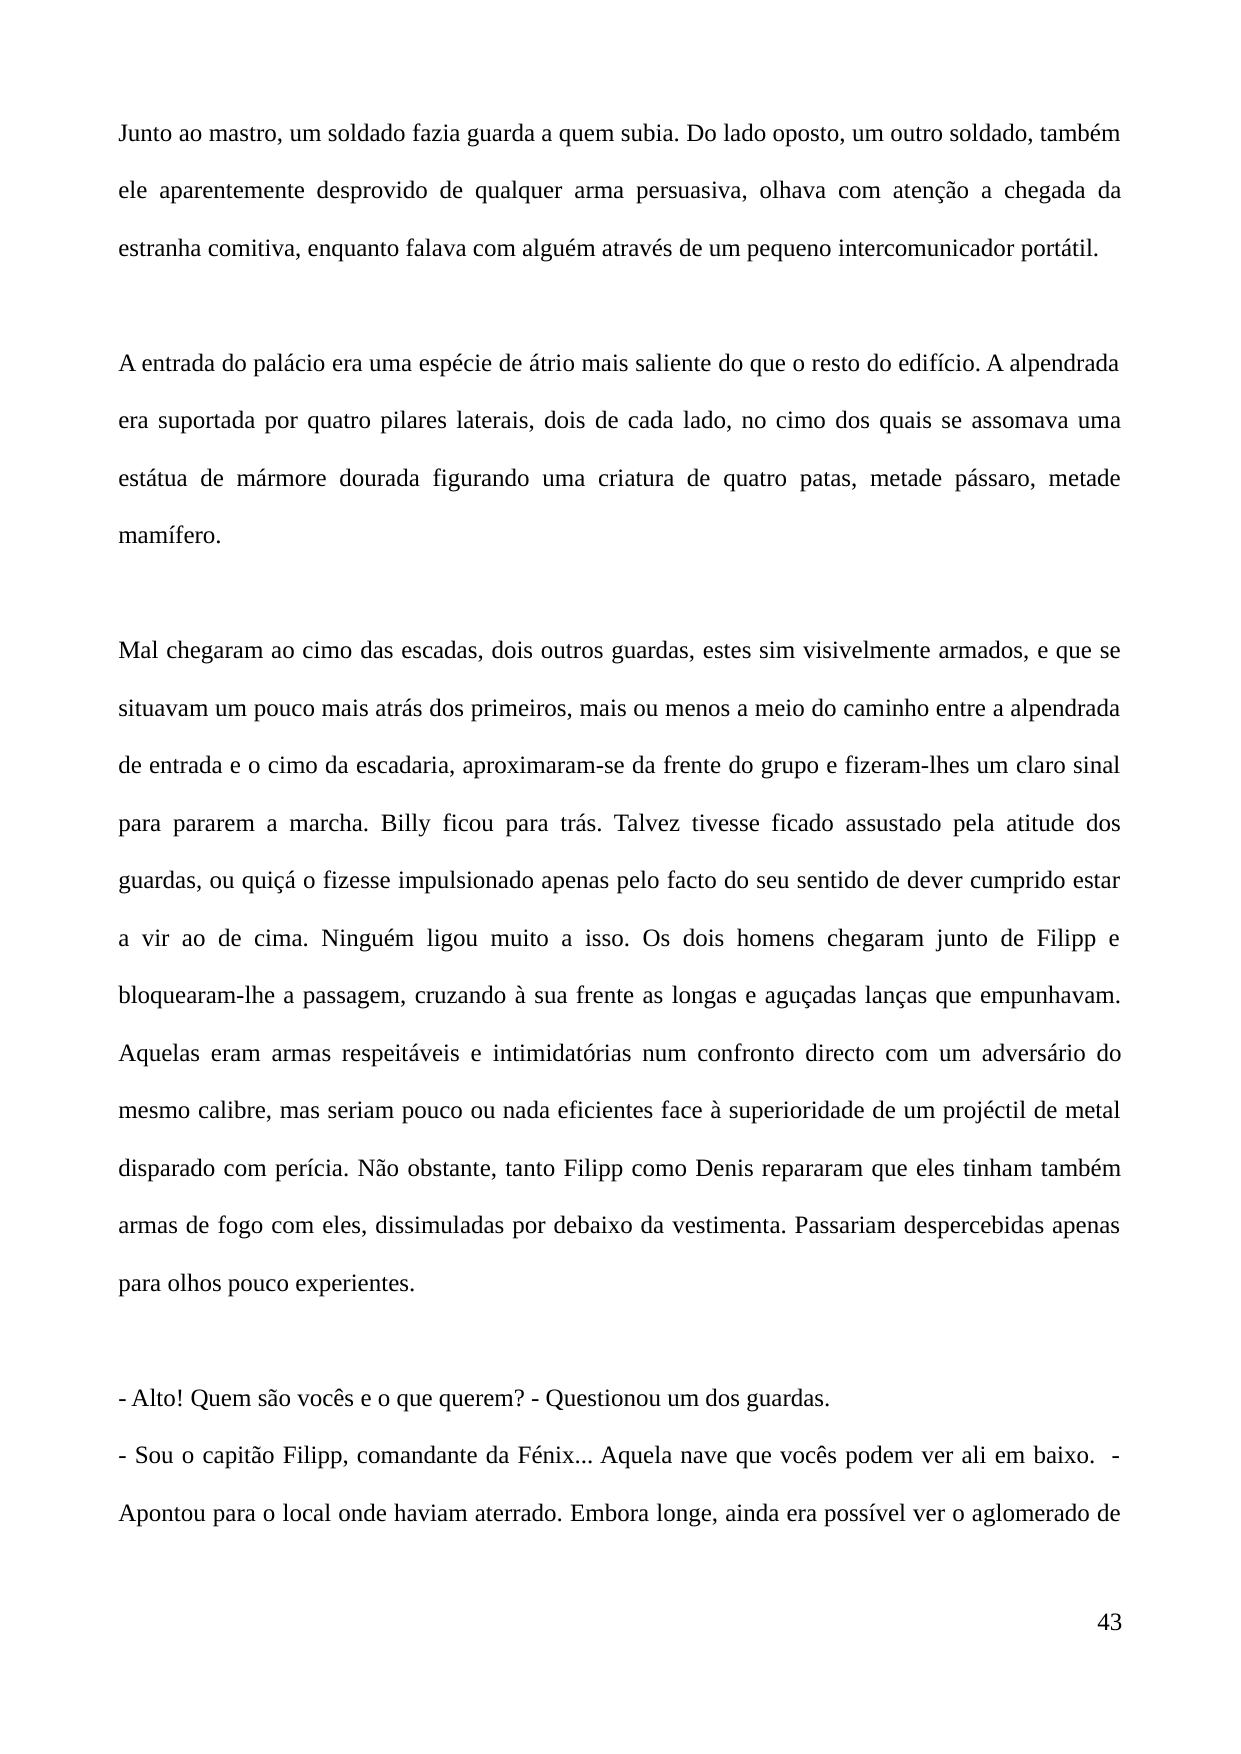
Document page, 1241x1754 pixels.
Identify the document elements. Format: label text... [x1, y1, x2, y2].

text - Alto! Quem são vocês e o que querem? - Questionou um dos guardas. [118, 1383, 1122, 1412]
text Junto ao mastro, um soldado fazia guarda a quem subia. Do lado oposto, um outro soldado, também ele aparentemente desprovido de qualquer arma persuasiva, olhava com atenção a chegada da estranha comitiva, enquanto falava com alguém através de um pequeno intercomunicador portátil. [118, 118, 1122, 262]
text Mal chegaram ao cimo das escadas, dois outros guardas, estes sim visivelmente armados, e que se situavam um pouco mais atrás dos primeiros, mais ou menos a meio do caminho entre a alpendrada de entrada e o cimo da escadaria, aproximaram-se da frente do grupo e fizeram-lhes um claro sinal para pararem a marcha. Billy ficou para trás. Talvez tivesse ficado assustado pela atitude dos guardas, ou quiçá o fizesse impulsionado apenas pelo facto do seu sentido de dever cumprido estar a vir ao de cima. Ninguém ligou muito a isso. Os dois homens chegaram junto de Filipp e bloquearam-lhe a passagem, cruzando à sua frente as longas e aguçadas lanças que empunhavam. Aquelas eram armas respeitáveis e intimidatórias num confronto directo com um adversário do mesmo calibre, mas seriam pouco ou nada eficientes face à superioridade de um projéctil de metal disparado com perícia. Não obstante, tanto Filipp como Denis repararam que eles tinham também armas de fogo com eles, dissimuladas por debaixo da vestimenta. Passariam despercebidas apenas para olhos pouco experientes. [118, 636, 1122, 1297]
text - Sou o capitão Filipp, comandante da Fénix... Aquela nave que vocês podem ver ali em baixo. - Apontou para o local onde haviam aterrado. Embora longe, ainda era possível ver o aglomerado de [118, 1441, 1122, 1527]
text A entrada do palácio era uma espécie de átrio mais saliente do que o resto do edifício. A alpendrada era suportada por quatro pilares laterais, dois de cada lado, no cimo dos quais se assomava uma estátua de mármore dourada figurando uma criatura de quatro patas, metade pássaro, metade mamífero. [118, 348, 1122, 549]
